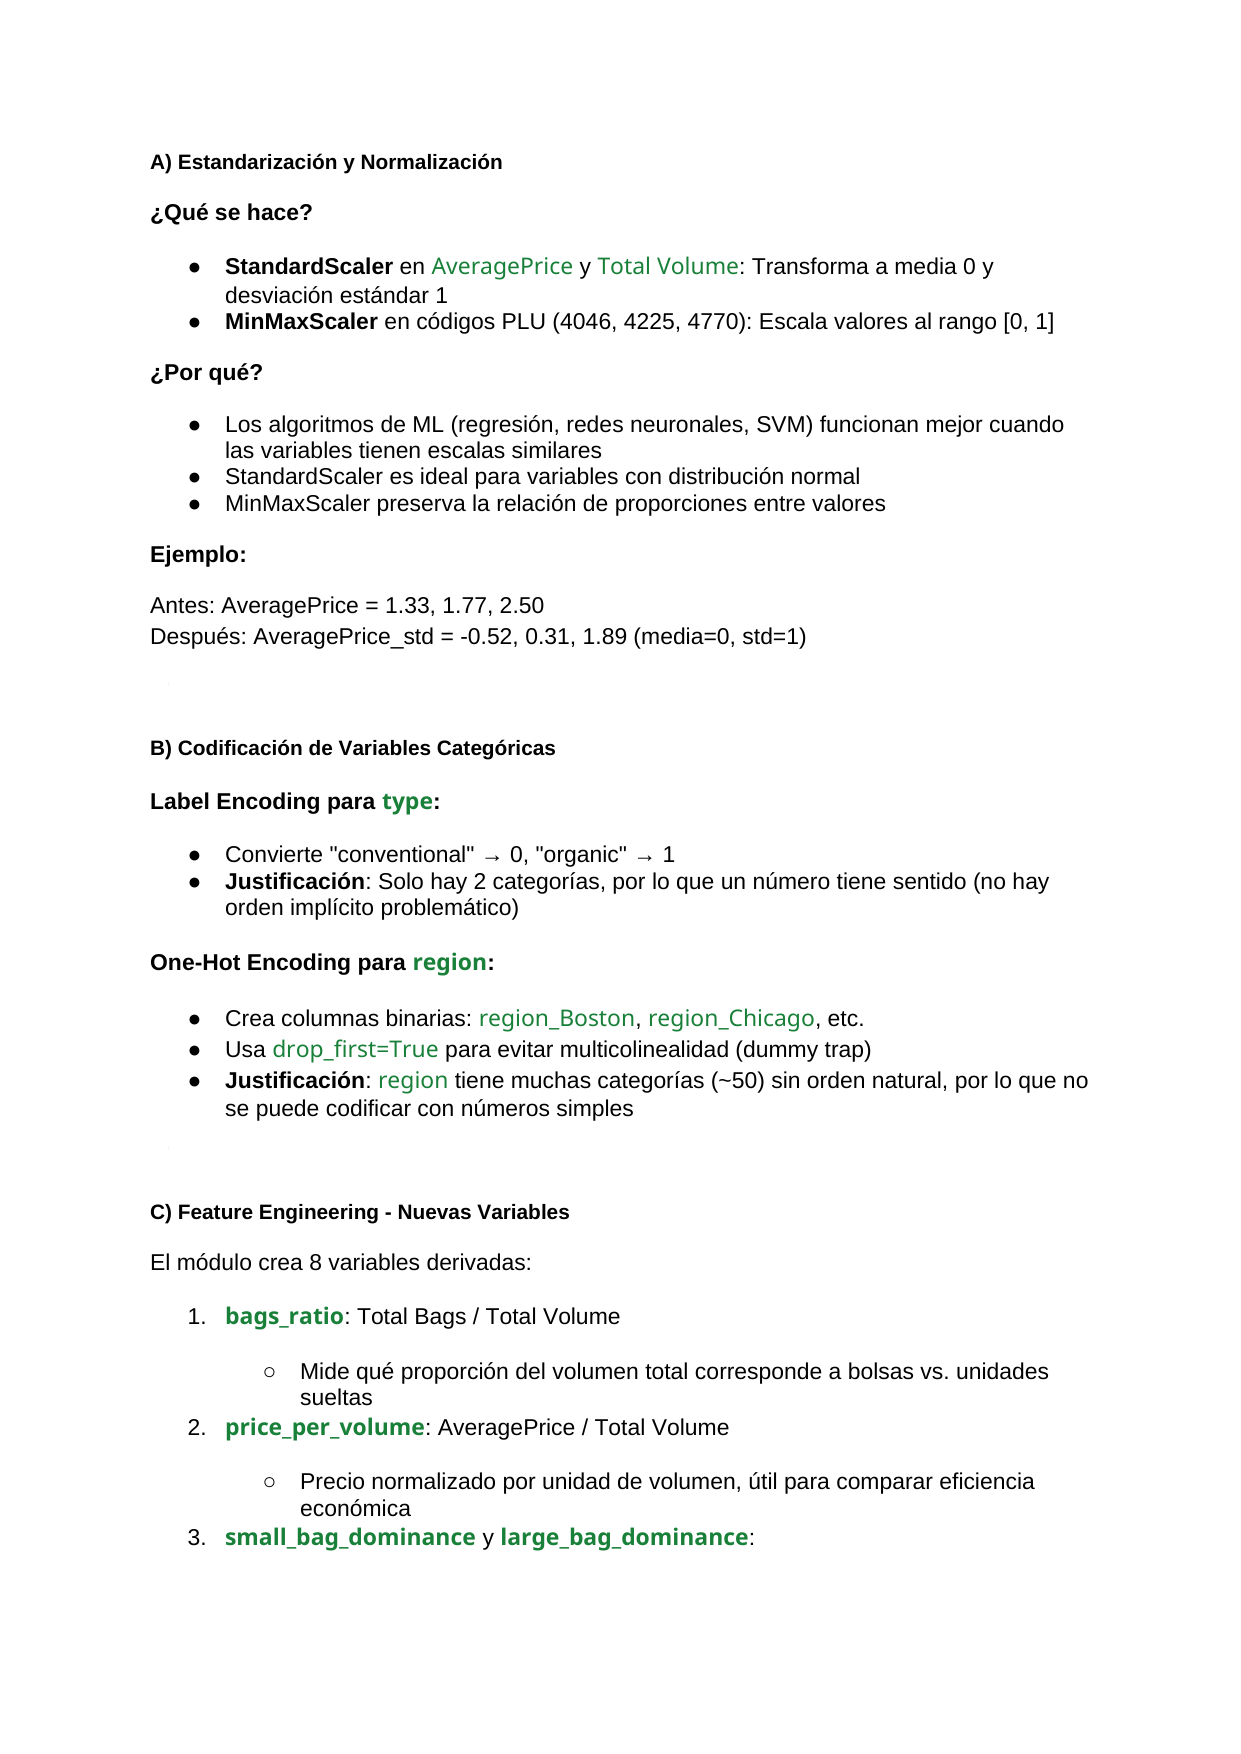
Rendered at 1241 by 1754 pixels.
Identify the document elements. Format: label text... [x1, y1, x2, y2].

list Usa drop_first=True para evitar multicolinealidad (dummy trap) [187, 1033, 1090, 1064]
text ¿Qué se hace? [150, 199, 1090, 225]
subtitle B) Codificación de Variables Categóricas [150, 736, 1090, 760]
list Convierte "conventional" → 0, "organic" → 1 [187, 841, 1090, 868]
list price_per_volume: AveragePrice / Total Volume [187, 1411, 1090, 1468]
subtitle C) Feature Engineering - Nuevas Variables [150, 1200, 1090, 1224]
text Antes: AveragePrice = 1.33, 1.77, 2.50 [150, 592, 1090, 619]
text Ejemplo: [150, 541, 1090, 567]
text Después: AveragePrice_std = -0.52, 0.31, 1.89 (media=0, std=1) [150, 623, 1090, 649]
list bags_ratio: Total Bags / Total Volume [187, 1300, 1090, 1358]
list small_bag_dominance y large_bag_dominance: [187, 1521, 1090, 1578]
list MinMaxScaler preserva la relación de proporciones entre valores [187, 490, 1090, 516]
list Crea columnas binarias: region_Boston, region_Chicago, etc. [187, 1002, 1090, 1033]
text One-Hot Encoding para region: [150, 945, 1090, 977]
text Label Encoding para type: [150, 785, 1090, 816]
list Los algoritmos de ML (regresión, redes neuronales, SVM) funcionan mejor cuando las variables tienen escalas similares [187, 411, 1090, 463]
list StandardScaler es ideal para variables con distribución normal [187, 463, 1090, 490]
text El módulo crea 8 variables derivadas: [150, 1249, 1090, 1275]
list StandardScaler en AveragePrice y Total Volume: Transforma a media 0 y desviación estándar 1 [187, 250, 1090, 308]
list Justificación: region tiene muchas categorías (~50) sin orden natural, por lo que no se puede codificar con números simples [187, 1064, 1090, 1122]
subtitle A) Estandarización y Normalización [150, 150, 1090, 174]
list Precio normalizado por unidad de volumen, útil para comparar eficiencia económica [262, 1468, 1090, 1521]
list Justificación: Solo hay 2 categorías, por lo que un número tiene sentido (no hay orden implícito problemático) [187, 868, 1090, 920]
list Mide qué proporción del volumen total corresponde a bolsas vs. unidades sueltas [262, 1358, 1090, 1411]
list MinMaxScaler en códigos PLU (4046, 4225, 4770): Escala valores al rango [0, 1] [187, 308, 1090, 334]
text ¿Por qué? [150, 359, 1090, 386]
